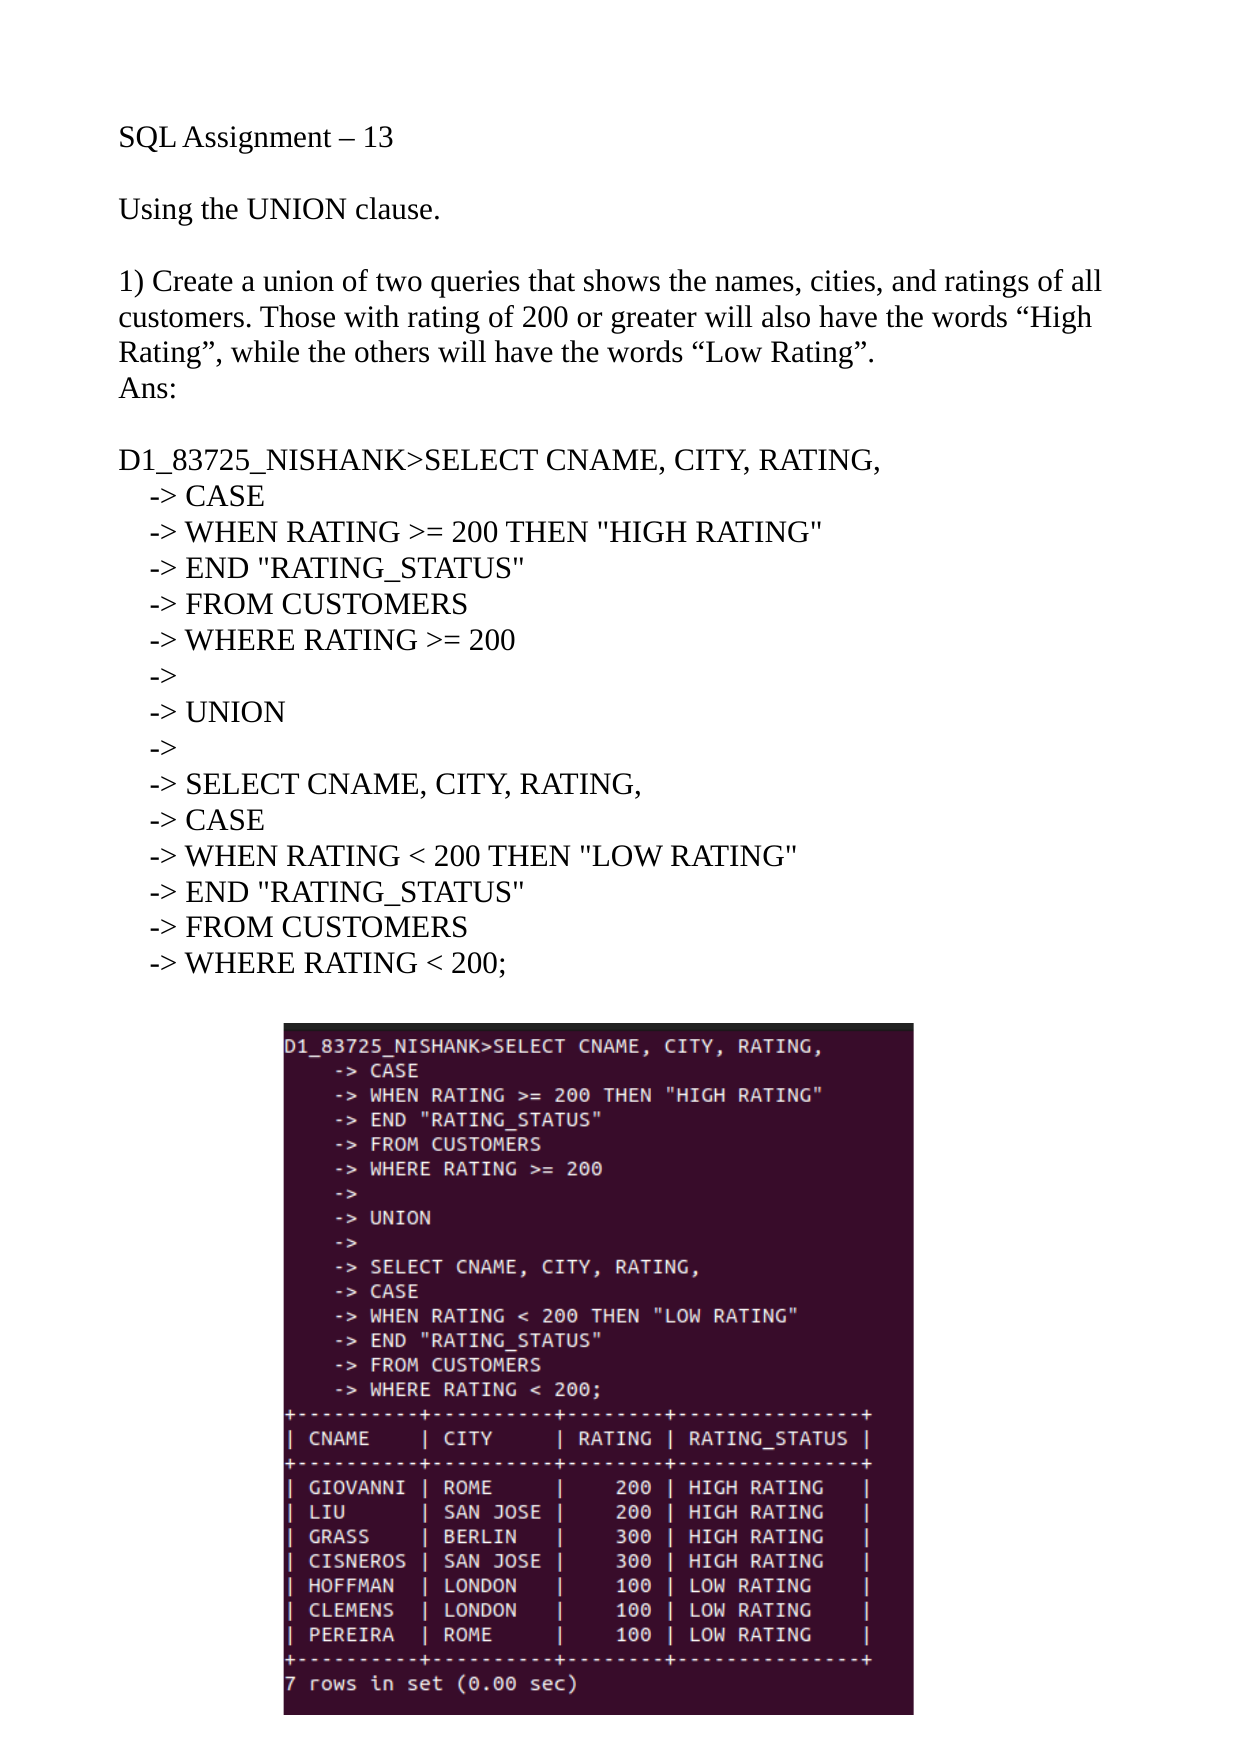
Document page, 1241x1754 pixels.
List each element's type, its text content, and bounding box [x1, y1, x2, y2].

text -> WHEN RATING < 200 THEN "LOW RATING" [118, 837, 1122, 873]
text -> SELECT CNAME, CITY, RATING, [118, 765, 1122, 801]
text -> END "RATING_STATUS" [118, 873, 1122, 909]
picture [283, 1023, 914, 1715]
text Using the UNION clause. [118, 190, 1122, 226]
text -> FROM CUSTOMERS [118, 585, 1122, 621]
text 1) Create a union of two queries that shows the names, cities, and ratings of all customers. Those with rating of 200 or greater will also have the words “High Rating”, while the others will have the words “Low Rating”. [118, 262, 1122, 370]
text -> [118, 729, 1122, 765]
text -> END "RATING_STATUS" [118, 549, 1122, 585]
text -> WHEN RATING >= 200 THEN "HIGH RATING" [118, 513, 1122, 549]
text -> CASE [118, 801, 1122, 837]
text -> CASE [118, 477, 1122, 513]
text D1_83725_NISHANK>SELECT CNAME, CITY, RATING, [118, 442, 1122, 477]
text -> UNION [118, 693, 1122, 729]
text Ans: [118, 370, 1122, 406]
text -> WHERE RATING >= 200 [118, 621, 1122, 657]
text -> WHERE RATING < 200; [118, 945, 1122, 981]
text -> [118, 657, 1122, 693]
text SQL Assignment – 13 [118, 118, 1122, 154]
text -> FROM CUSTOMERS [118, 909, 1122, 945]
